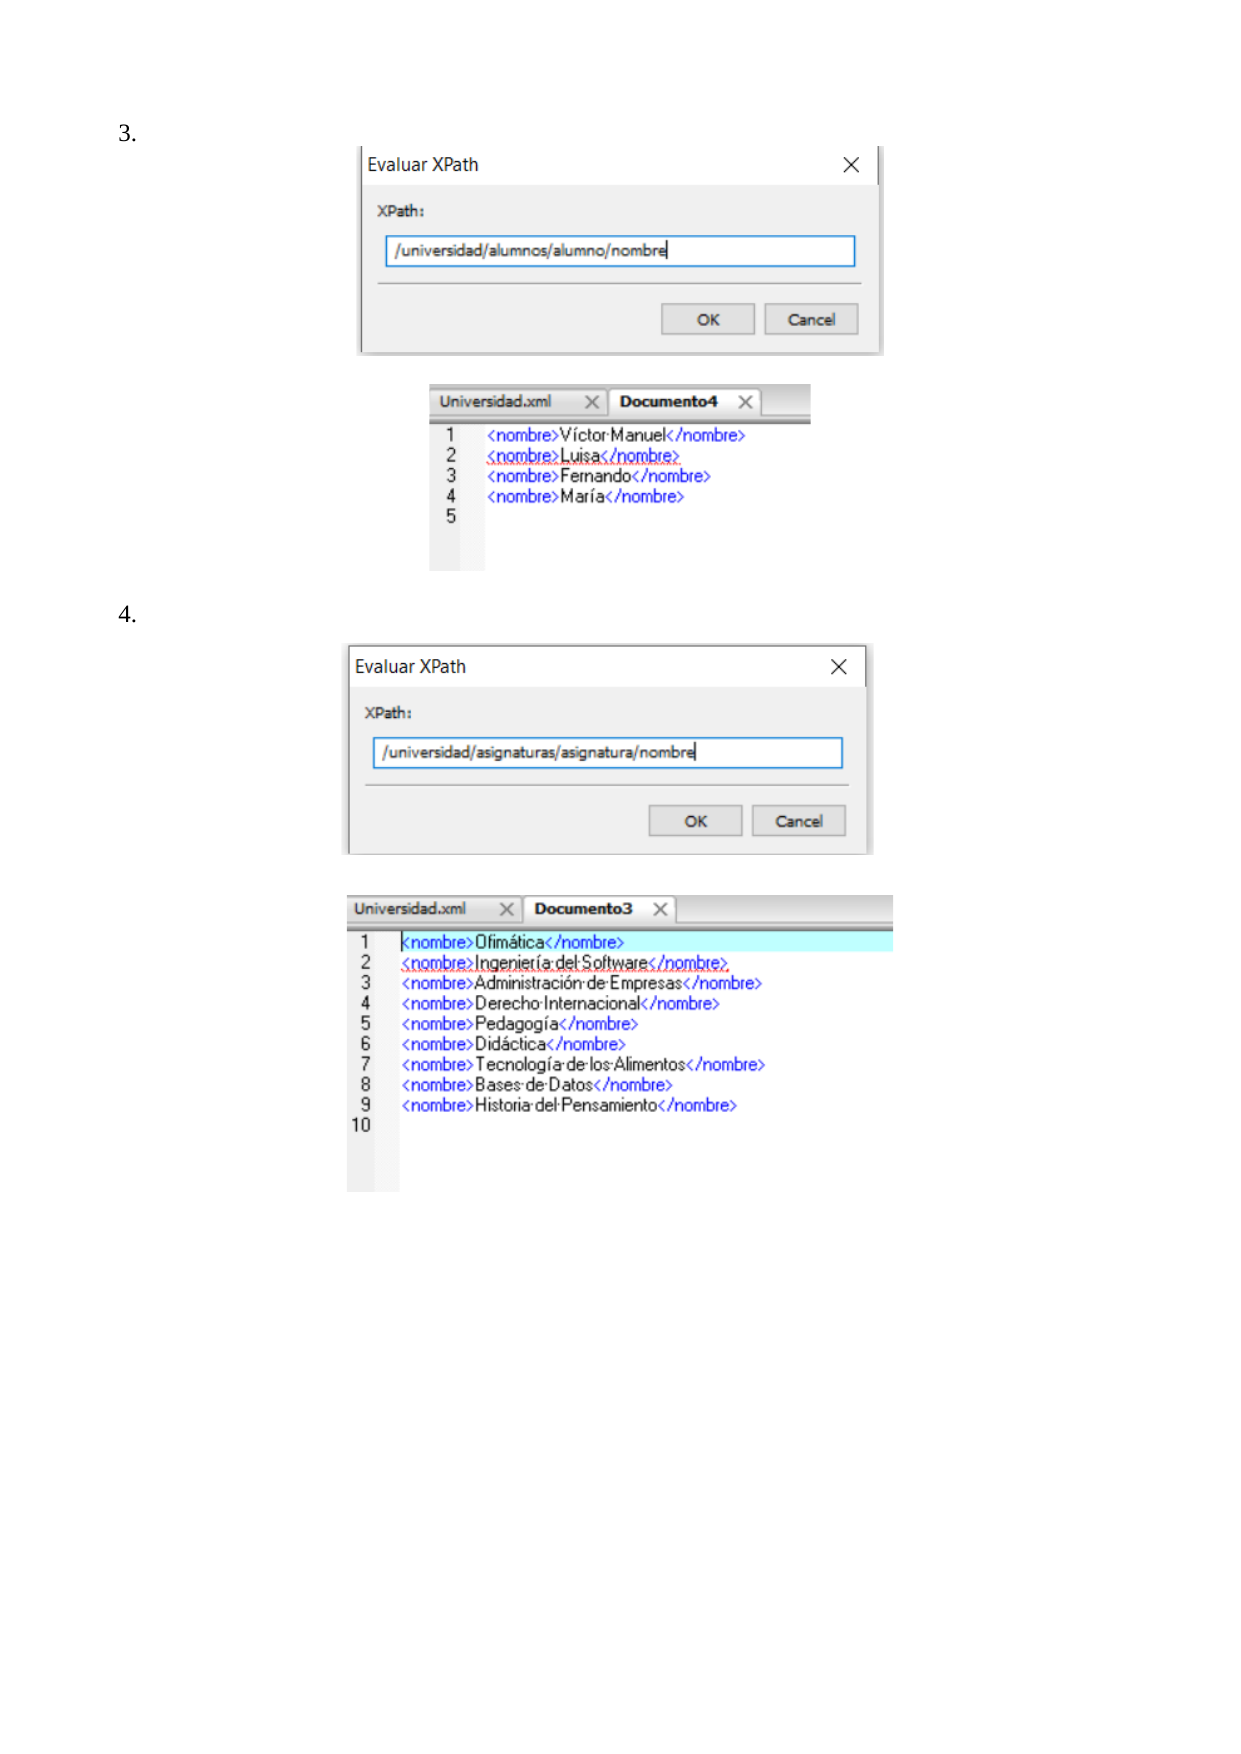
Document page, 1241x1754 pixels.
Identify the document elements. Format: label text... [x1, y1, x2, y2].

picture [341, 643, 874, 855]
picture [346, 895, 894, 1192]
text 4. [118, 599, 1122, 628]
text 3. [118, 118, 1122, 147]
picture [429, 384, 811, 571]
picture [356, 146, 884, 356]
